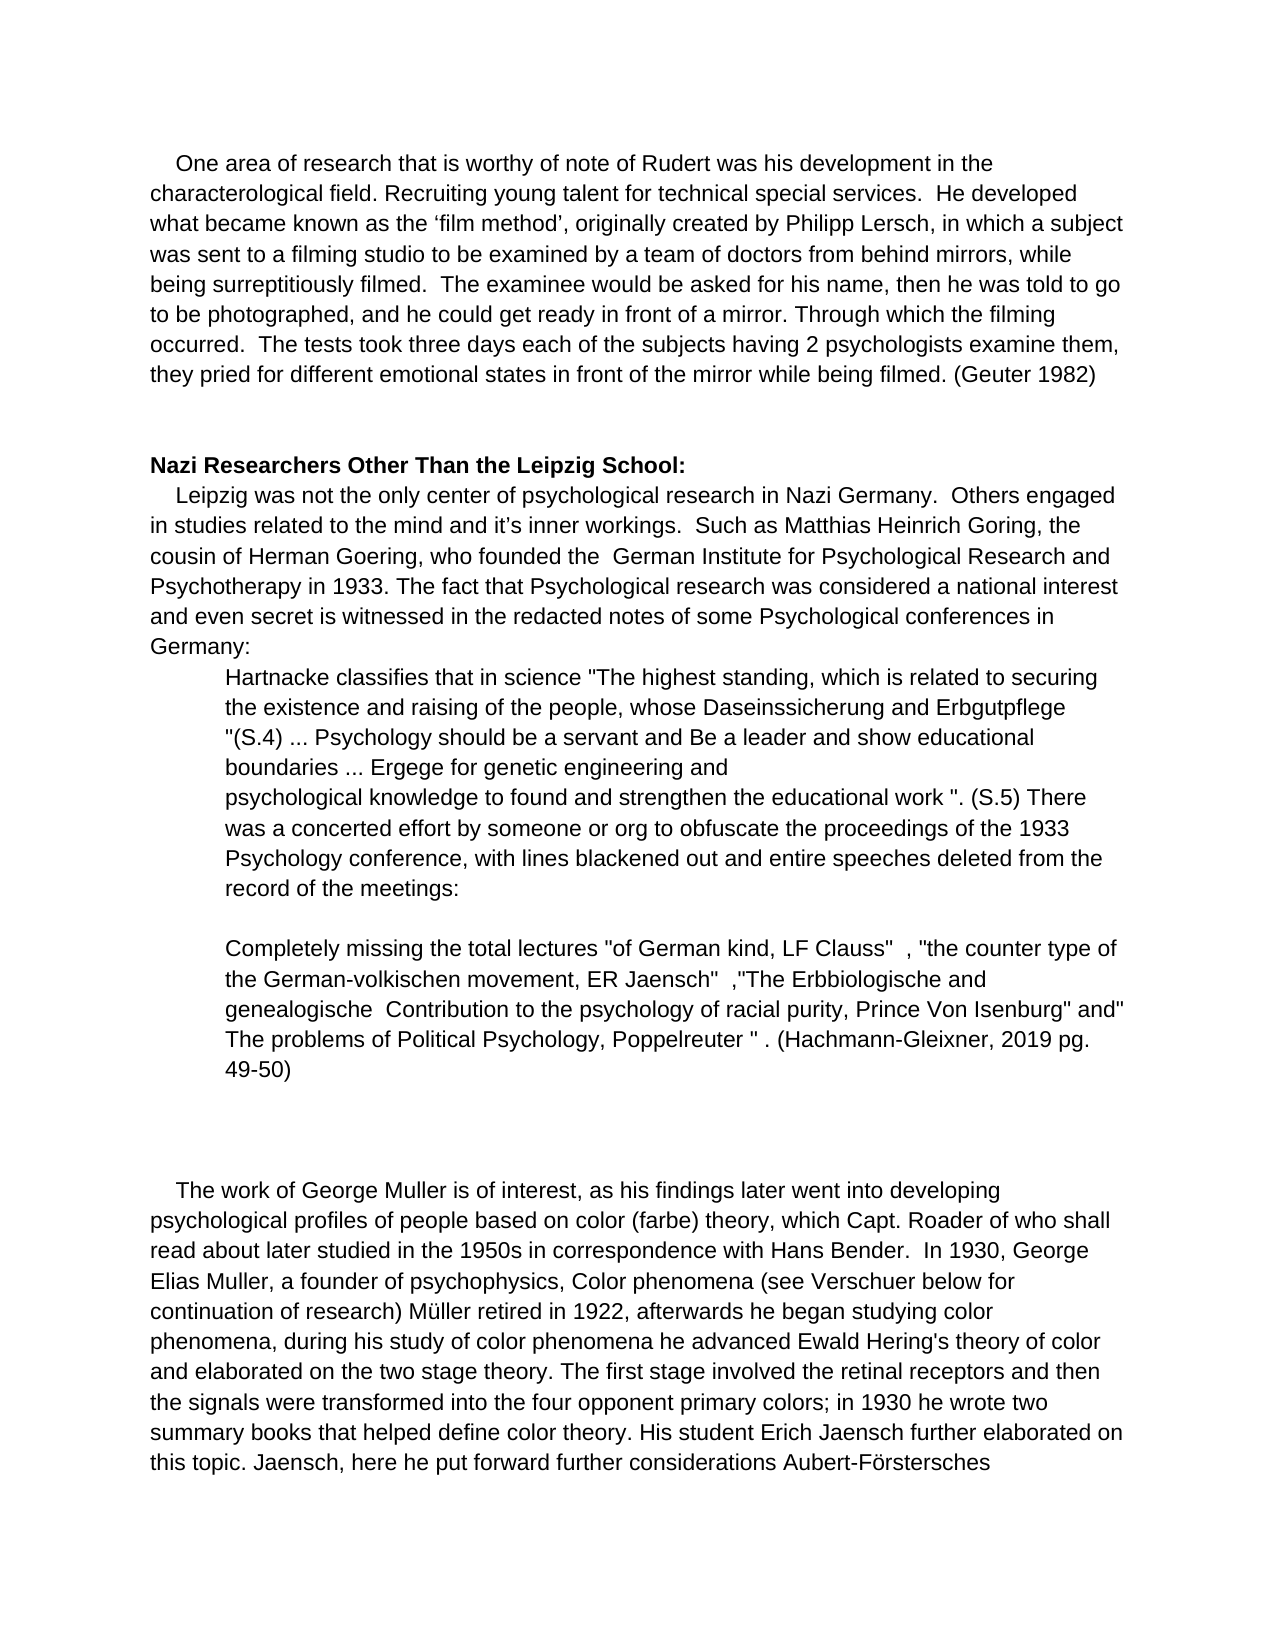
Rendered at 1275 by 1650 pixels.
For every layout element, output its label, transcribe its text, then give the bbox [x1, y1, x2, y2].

text Nazi Researchers Other Than the Leipzig School: [150, 422, 1125, 478]
text Leipzig was not the only center of psychological research in Nazi Germany. Others engaged in studies related to the mind and it’s inner workings. Such as Matthias Heinrich Goring, the cousin of Herman Goering, who founded the German Institute for Psychological Research and Psychotherapy in 1933. The fact that Psychological research was considered a national interest and even secret is witnessed in the redacted notes of some Psychological conferences in Germany: [150, 482, 1125, 660]
text The work of George Muller is of interest, as his findings later went into developing psychological profiles of people based on color (farbe) theory, which Capt. Roader of who shall read about later studied in the 1950s in correspondence with Hans Bender. In 1930, George Elias Muller, a founder of psychophysics, Color phenomena (see Verschuer below for continuation of research) Müller retired in 1922, afterwards he began studying color phenomena, during his study of color phenomena he advanced Ewald Hering's theory of color and elaborated on the two stage theory. The first stage involved the retinal receptors and then the signals were transformed into the four opponent primary colors; in 1930 he wrote two summary books that helped define color theory. His student Erich Jaensch further elaborated on this topic. Jaensch, here he put forward further considerations Aubert-Förstersches [150, 1177, 1125, 1475]
text Hartnacke classifies that in science "The highest standing, which is related to securing the existence and raising of the people, whose Daseinssicherung and Erbgutpflege "(S.4) ... Psychology should be a servant and Be a leader and show educational boundaries ... Ergege for genetic engineering and psychological knowledge to found and strengthen the educational work ". (S.5) There was a concerted effort by someone or org to obfuscate the proceedings of the 1933 Psychology conference, with lines blackened out and entire speeches deleted from the record of the meetings: Completely missing the total lectures "of German kind, LF Clauss" , "the counter type of the German-volkischen movement, ER Jaensch" ,"The Erbbiologische and genealogische Contribution to the psychology of racial purity, Prince Von Isenburg" and" The problems of Political Psychology, Poppelreuter " . (Hachmann-Gleixner, 2019 pg. 49-50) [225, 663, 1125, 1083]
text One area of research that is worthy of note of Rudert was his development in the characterological field. Recruiting young talent for technical special services. He developed what became known as the ‘film method’, originally created by Philipp Lersch, in which a subject was sent to a filming studio to be examined by a team of doctors from behind mirrors, while being surreptitiously filmed. The examinee would be asked for his name, then he was told to go to be photographed, and he could get ready in front of a mirror. Through which the filming occurred. The tests took three days each of the subjects having 2 psychologists examine them, they pried for different emotional states in front of the mirror while being filmed. (Geuter 1982) [150, 150, 1125, 388]
